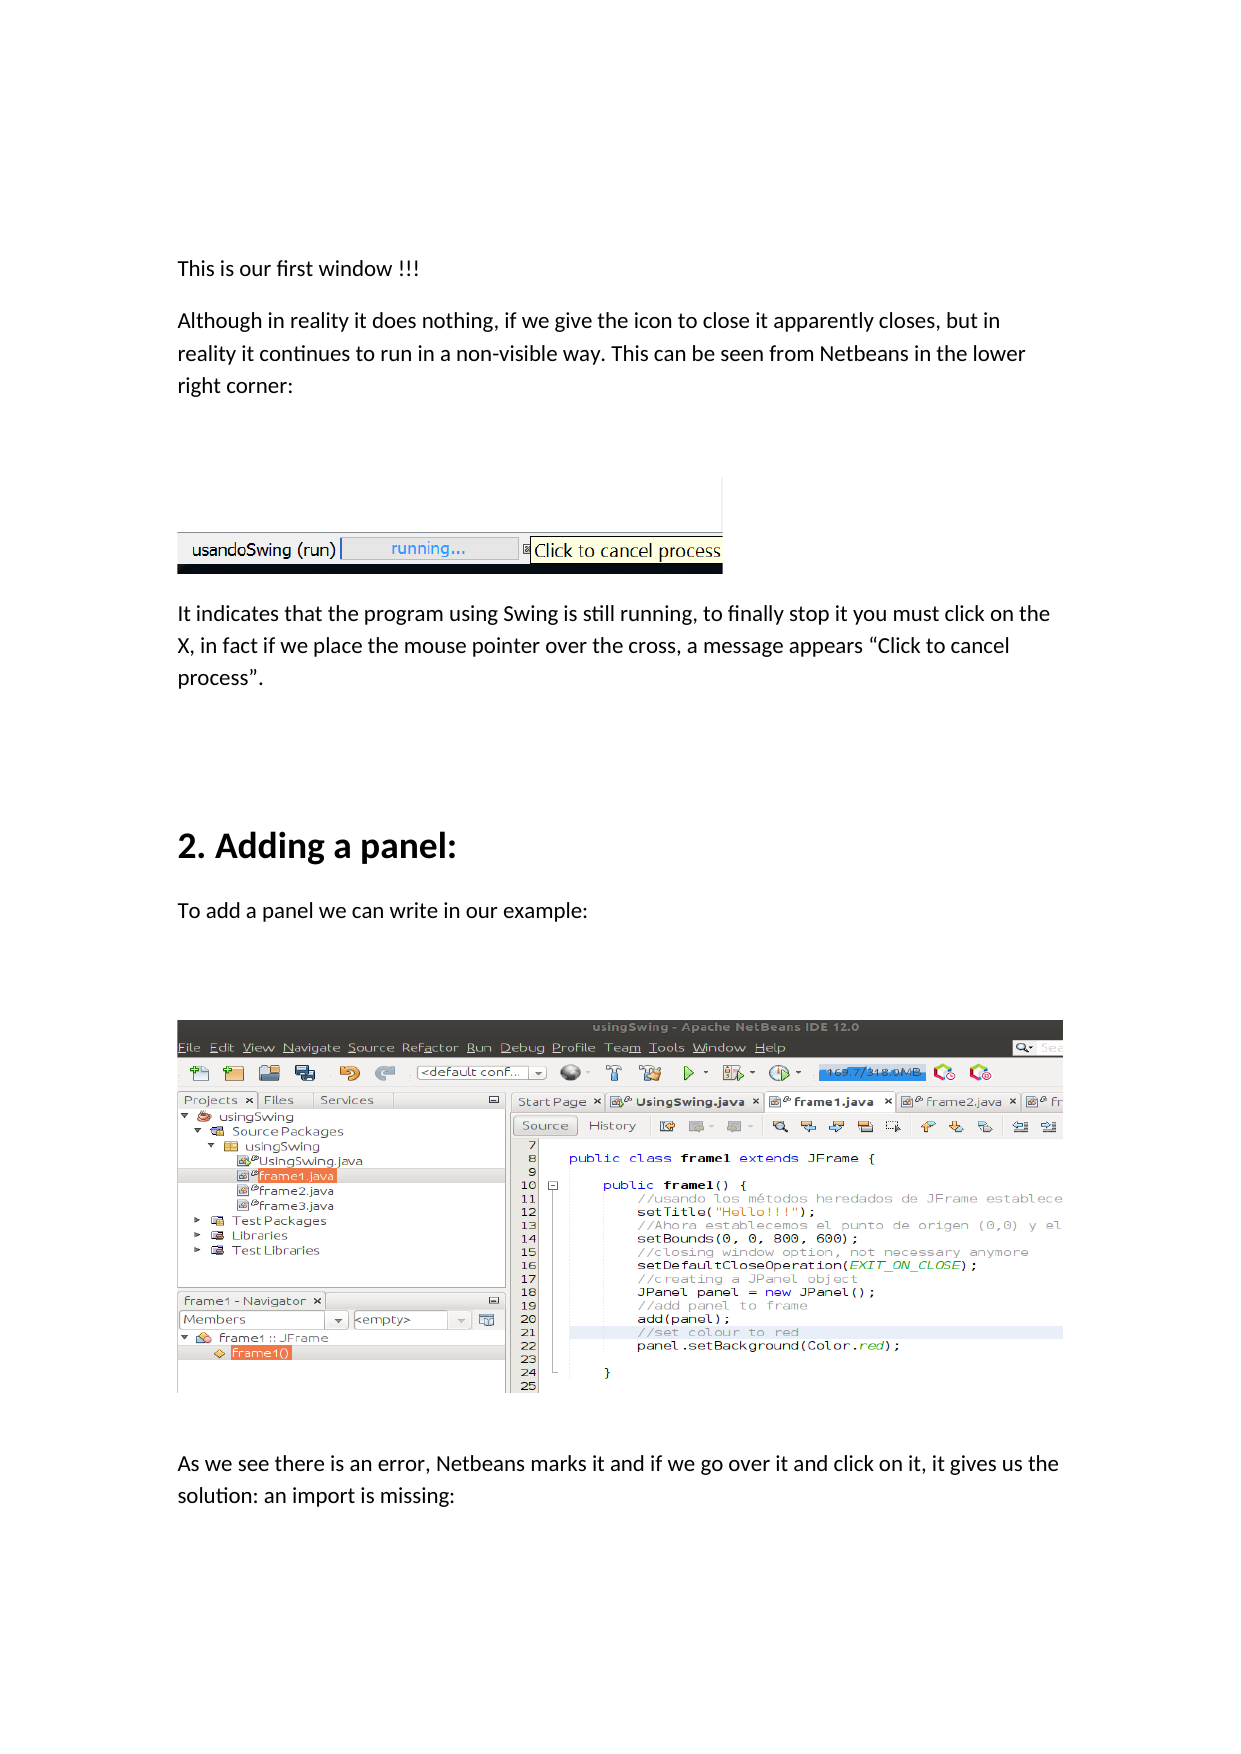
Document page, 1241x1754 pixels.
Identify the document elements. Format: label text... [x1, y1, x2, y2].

picture [177, 477, 723, 574]
text It indicates that the program using Swing is still running, to finally stop it you must click on the X, in fact if we place the mouse pointer over the cross, a message appears “Click to cancel process”. [177, 599, 1063, 691]
picture [177, 1020, 1063, 1393]
text As we see there is an error, Netbeans marks it and if we go over it and click on it, it gives us the solution: an import is missing: [177, 1449, 1063, 1510]
text To add a panel we can write in our example: [177, 896, 1063, 924]
text 2. Adding a panel: [177, 822, 1063, 868]
text This is our first window !!! [177, 254, 1063, 282]
text Although in reality it does nothing, if we give the icon to close it apparently closes, but in reality it continues to run in a non-visible way. This can be seen from Netbeans in the lower right corner: [177, 307, 1063, 399]
